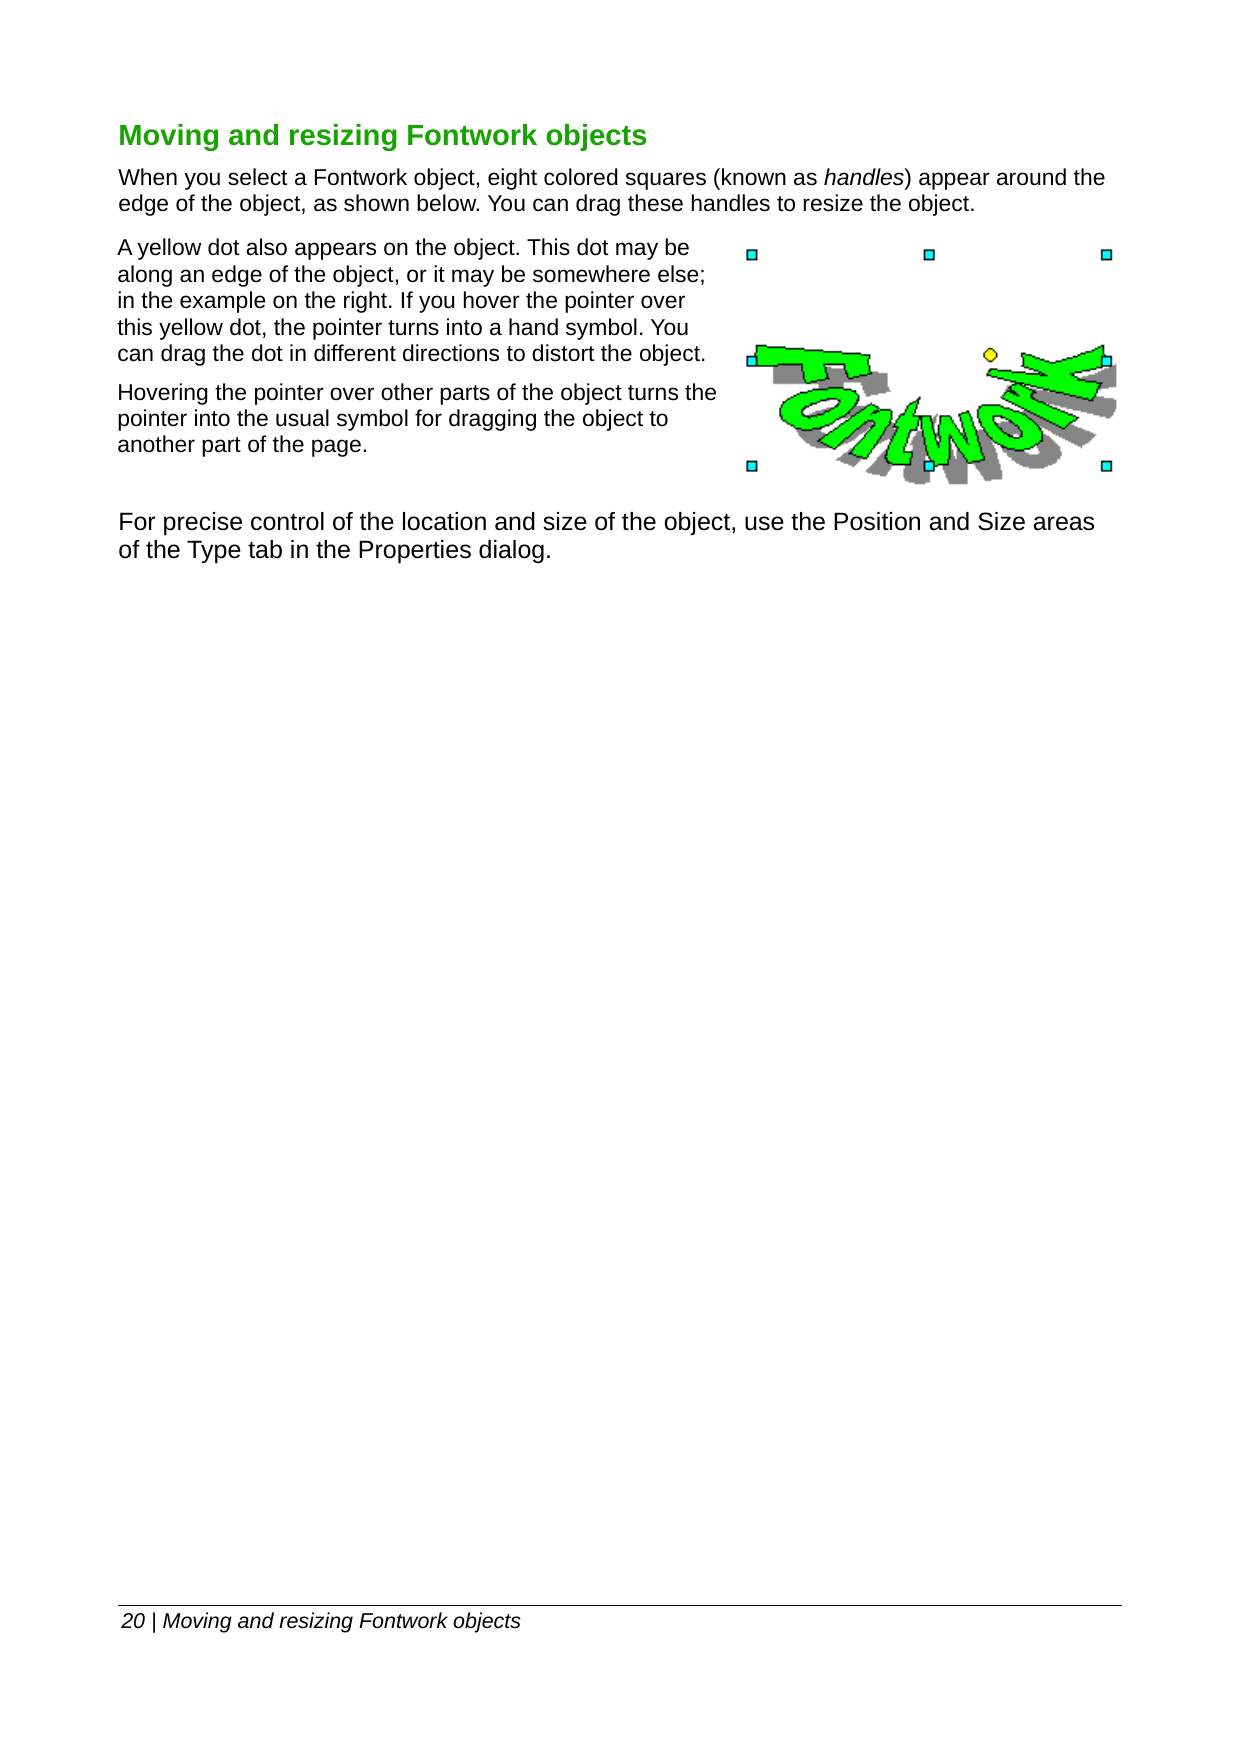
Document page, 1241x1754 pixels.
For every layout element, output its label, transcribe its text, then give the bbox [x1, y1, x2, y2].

table_header [725, 229, 1122, 507]
text For precise control of the location and size of the object, use the Position and Size areas of the Type tab in the Properties dialog. [118, 507, 1122, 564]
table_header A yellow dot also appears on the object. This dot may be along an edge of the object, or it may be somewhere else; in the example on the right. If you hover the pointer over this yellow dot, the pointer turns into a hand symbol. You can drag the dot in different directions to distort the object. Hovering the pointer over other parts of the object turns the pointer into the usual symbol for dragging the object to another part of the page. [111, 229, 725, 507]
text When you select a Fontwork object, eight colored squares (known as handles) appear around the edge of the object, as shown below. You can drag these handles to resize the object. [118, 163, 1122, 216]
subtitle Moving and resizing Fontwork objects [118, 118, 1122, 152]
picture [742, 234, 1117, 486]
